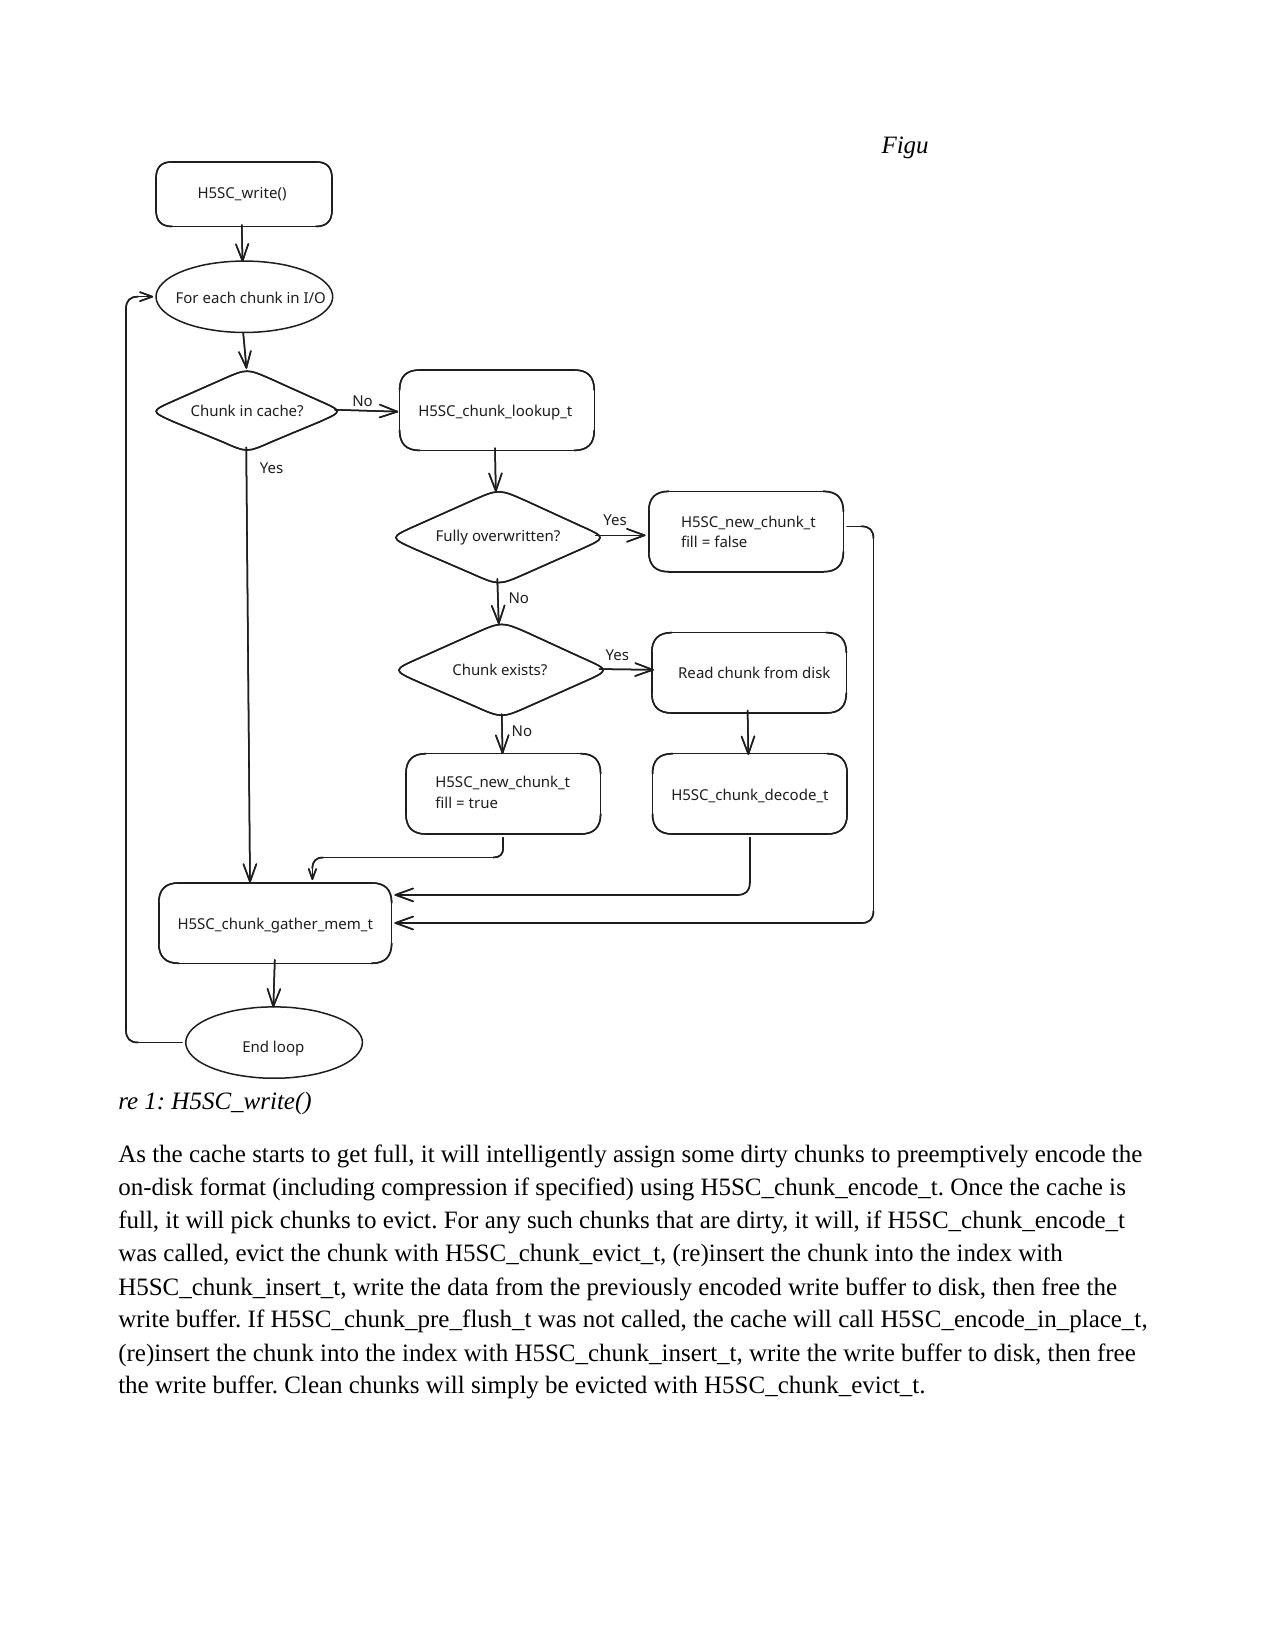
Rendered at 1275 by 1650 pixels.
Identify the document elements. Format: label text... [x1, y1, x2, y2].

text As the cache starts to get full, it will intelligently assign some dirty chunks to preemptively encode the on-disk format (including compression if specified) using H5SC_chunk_encode_t. Once the cache is full, it will pick chunks to evict. For any such chunks that are dirty, it will, if H5SC_chunk_encode_t was called, evict the chunk with H5SC_chunk_evict_t, (re)insert the chunk into the index with H5SC_chunk_insert_t, write the data from the previously encoded write buffer to disk, then free the write buffer. If H5SC_chunk_pre_flush_t was not called, the cache will call H5SC_encode_in_place_t, (re)insert the chunk into the index with H5SC_chunk_insert_t, write the write buffer to disk, then free the write buffer. Clean chunks will simply be evicted with H5SC_chunk_evict_t. [118, 1139, 1157, 1399]
text Figure 1: H5SC_write() [118, 131, 939, 1115]
